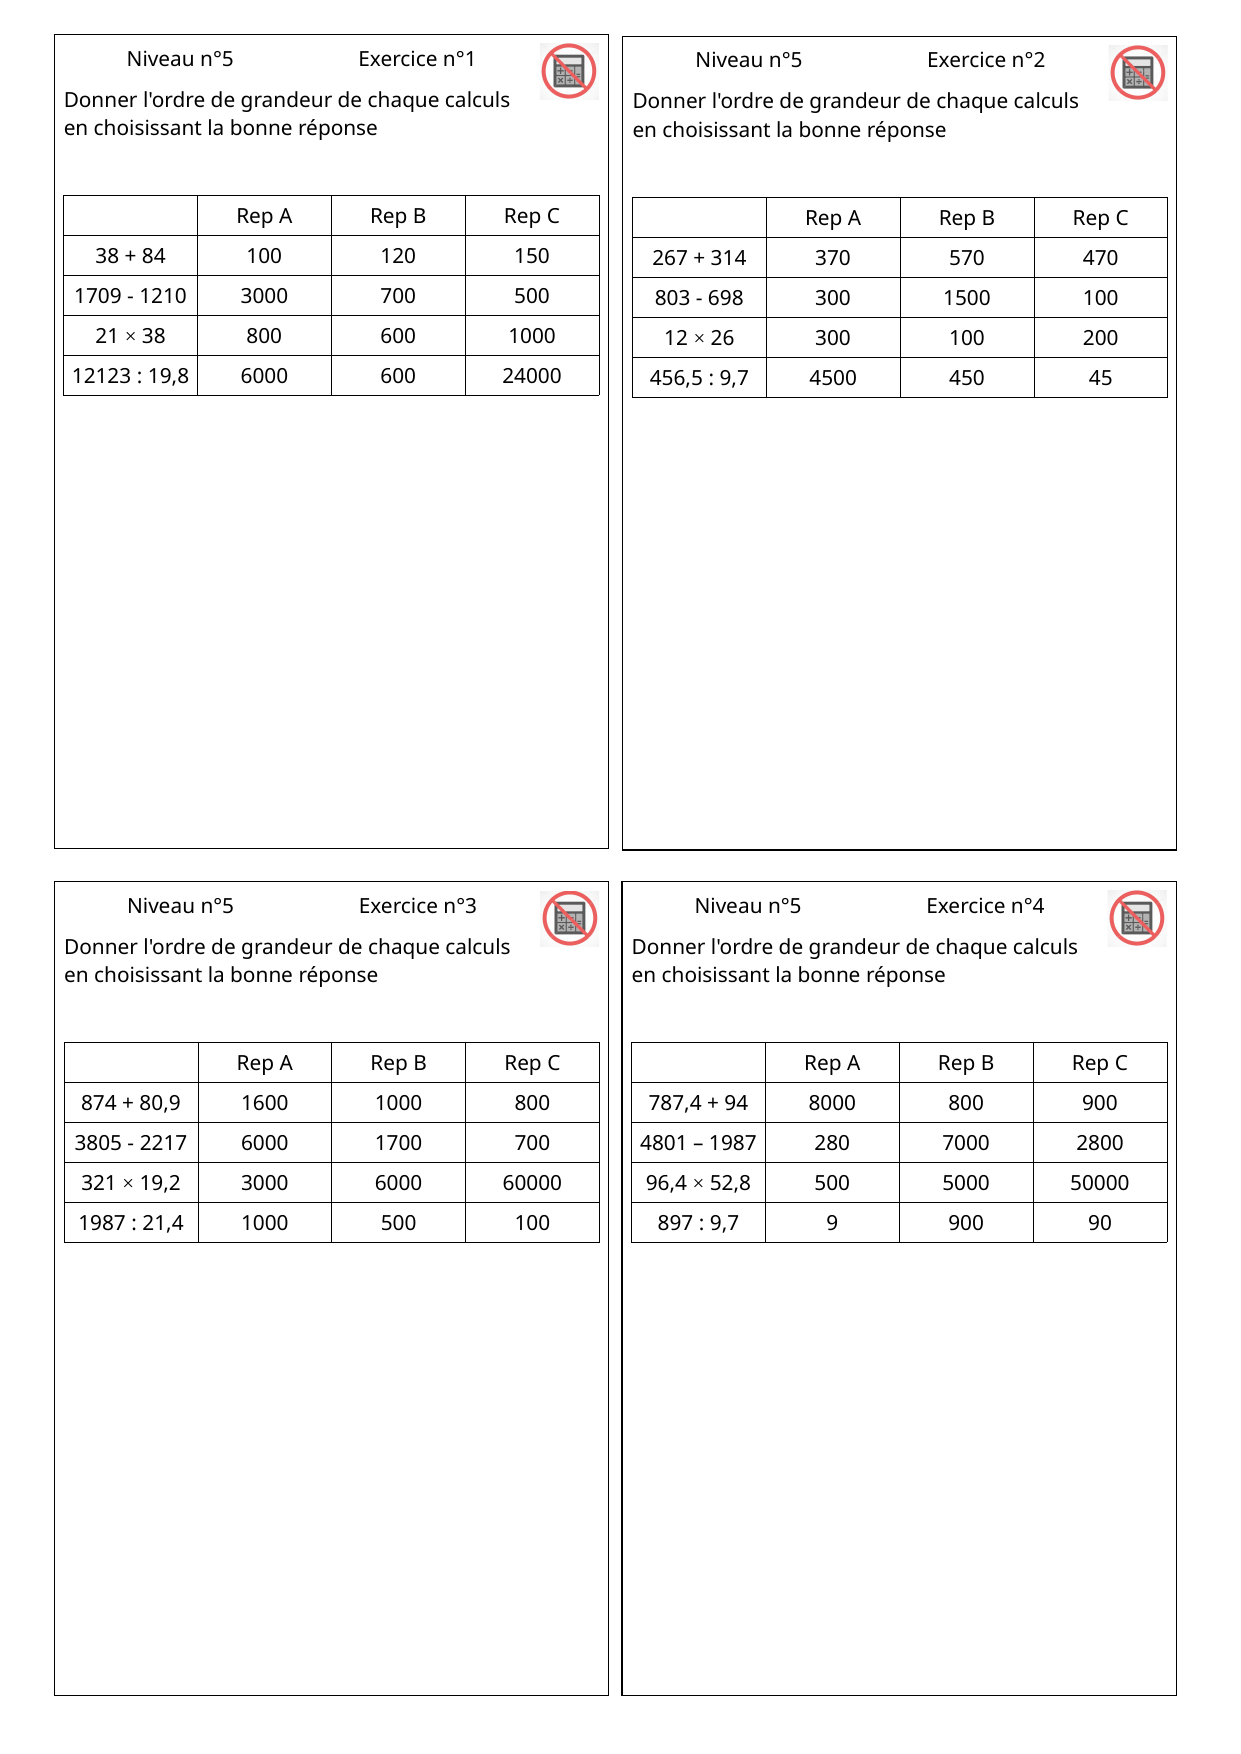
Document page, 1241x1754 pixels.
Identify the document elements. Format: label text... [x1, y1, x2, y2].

table_cell 267 + 314 [633, 238, 766, 277]
table_header Rep A [767, 198, 900, 237]
table_cell 100 [198, 236, 331, 275]
table_cell 12123 : 19,8 [64, 356, 197, 395]
table_cell 3000 [199, 1163, 331, 1202]
table_cell 500 [466, 276, 599, 315]
table_header [65, 1043, 198, 1082]
table_cell 1709 - 1210 [64, 276, 197, 315]
table_cell 600 [332, 316, 465, 355]
table_cell 470 [1035, 238, 1167, 277]
table_cell 800 [198, 316, 331, 355]
table_cell 900 [1034, 1083, 1167, 1122]
table_cell 50000 [1034, 1163, 1167, 1202]
table_cell 803 - 698 [633, 278, 766, 317]
table_header Rep A [198, 196, 331, 235]
table_cell 6000 [199, 1123, 331, 1162]
table_header Rep A [199, 1043, 331, 1082]
table_cell 600 [332, 356, 465, 395]
table_cell 9 [766, 1203, 899, 1242]
text Donner l'ordre de grandeur de chaque calculs en choisissant la bonne réponse [64, 932, 599, 989]
table_cell 21 × 38 [64, 316, 197, 355]
text Niveau n°5 Exercice n°4 [631, 891, 1107, 919]
table_cell 120 [332, 236, 465, 275]
table_cell 24000 [466, 356, 599, 395]
table_header [633, 198, 766, 237]
table_cell 897 : 9,7 [632, 1203, 765, 1242]
table_cell 5000 [900, 1163, 1033, 1202]
table_header Rep A [766, 1043, 899, 1082]
table_header Rep C [1035, 198, 1167, 237]
table_header [64, 196, 197, 235]
table_cell 8000 [766, 1083, 899, 1122]
table_cell 4801 – 1987 [632, 1123, 765, 1162]
table_cell 874 + 80,9 [65, 1083, 198, 1122]
text [55, 882, 608, 1695]
table_header Rep C [1034, 1043, 1167, 1082]
table_cell 450 [901, 358, 1034, 397]
table_cell 100 [901, 318, 1034, 357]
table_header Rep B [900, 1043, 1033, 1082]
table_cell 570 [901, 238, 1034, 277]
table_cell 90 [1034, 1203, 1167, 1242]
table_cell 60000 [466, 1163, 599, 1202]
table_header Rep B [332, 1043, 465, 1082]
table_cell 500 [332, 1203, 465, 1242]
text [623, 882, 1176, 1695]
table_cell 1000 [199, 1203, 331, 1242]
table_cell 300 [767, 278, 900, 317]
text Niveau n°5 Exercice n°1 [63, 44, 539, 72]
table_cell 456,5 : 9,7 [633, 358, 766, 397]
table_cell 370 [767, 238, 900, 277]
table_cell 1987 : 21,4 [65, 1203, 198, 1242]
table_cell 3000 [198, 276, 331, 315]
table_cell 300 [767, 318, 900, 357]
table_cell 1700 [332, 1123, 465, 1162]
table_cell 12 × 26 [633, 318, 766, 357]
text Donner l'ordre de grandeur de chaque calculs en choisissant la bonne réponse [632, 86, 1167, 143]
table_header Rep C [466, 196, 599, 235]
table_cell 100 [1035, 278, 1167, 317]
text Donner l'ordre de grandeur de chaque calculs en choisissant la bonne réponse [63, 85, 599, 142]
picture [539, 43, 599, 100]
table_cell 500 [766, 1163, 899, 1202]
table_cell 100 [466, 1203, 599, 1242]
table_header Rep B [901, 198, 1034, 237]
table_cell 1600 [199, 1083, 331, 1122]
table_cell 7000 [900, 1123, 1033, 1162]
table_cell 280 [766, 1123, 899, 1162]
picture [1107, 890, 1167, 947]
table_cell 45 [1035, 358, 1167, 397]
table_cell 787,4 + 94 [632, 1083, 765, 1122]
table_cell 900 [900, 1203, 1033, 1242]
table_header Rep C [466, 1043, 599, 1082]
table_cell 1500 [901, 278, 1034, 317]
table_cell 96,4 × 52,8 [632, 1163, 765, 1202]
table_cell 200 [1035, 318, 1167, 357]
table_cell 800 [466, 1083, 599, 1122]
table_cell 700 [332, 276, 465, 315]
table_cell 3805 - 2217 [65, 1123, 198, 1162]
table_cell 700 [466, 1123, 599, 1162]
table_cell 38 + 84 [64, 236, 197, 275]
table_cell 321 × 19,2 [65, 1163, 198, 1202]
table_cell 1000 [466, 316, 599, 355]
text Niveau n°5 Exercice n°3 [64, 891, 540, 919]
table_cell 6000 [332, 1163, 465, 1202]
table_cell 2800 [1034, 1123, 1167, 1162]
picture [1108, 45, 1168, 101]
table_cell 800 [900, 1083, 1033, 1122]
table_header Rep B [332, 196, 465, 235]
table_cell 150 [466, 236, 599, 275]
table_cell 4500 [767, 358, 900, 397]
text Donner l'ordre de grandeur de chaque calculs en choisissant la bonne réponse [631, 932, 1167, 989]
text Niveau n°5 Exercice n°2 [632, 46, 1108, 74]
table_cell 1000 [332, 1083, 465, 1122]
table_header [632, 1043, 765, 1082]
table_cell 6000 [198, 356, 331, 395]
picture [540, 891, 600, 947]
